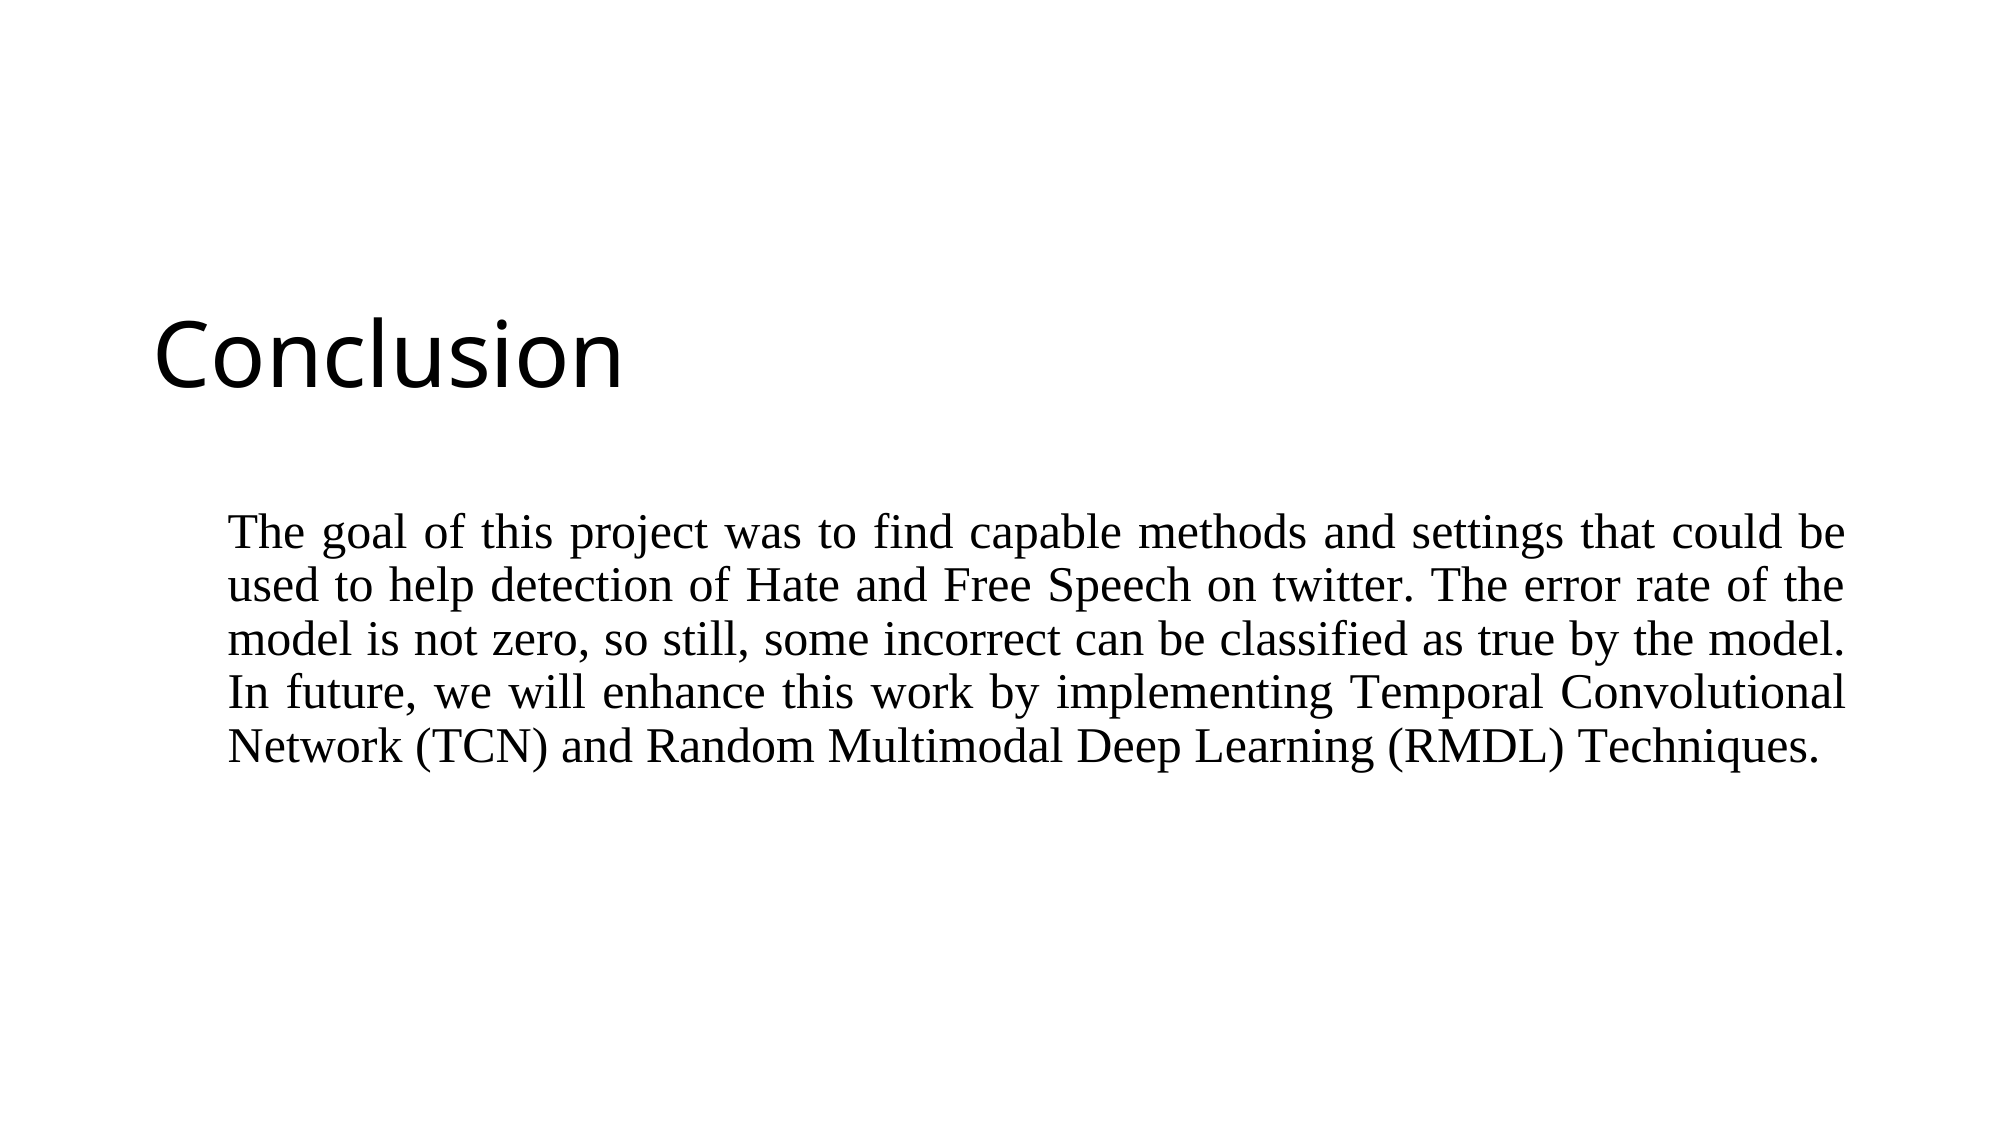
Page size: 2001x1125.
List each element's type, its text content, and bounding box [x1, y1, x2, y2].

text The goal of this project was to find capable methods and settings that could be used to help detection of Hate and Free Speech on twitter. The error rate of the model is not zero, so still, some incorrect can be classified as true by the model. In future, we will enhance this work by implementing Temporal Convolutional Network (TCN) and Random Multimodal Deep Learning (RMDL) Techniques. [227, 505, 1848, 773]
text Conclusion [152, 304, 1958, 408]
